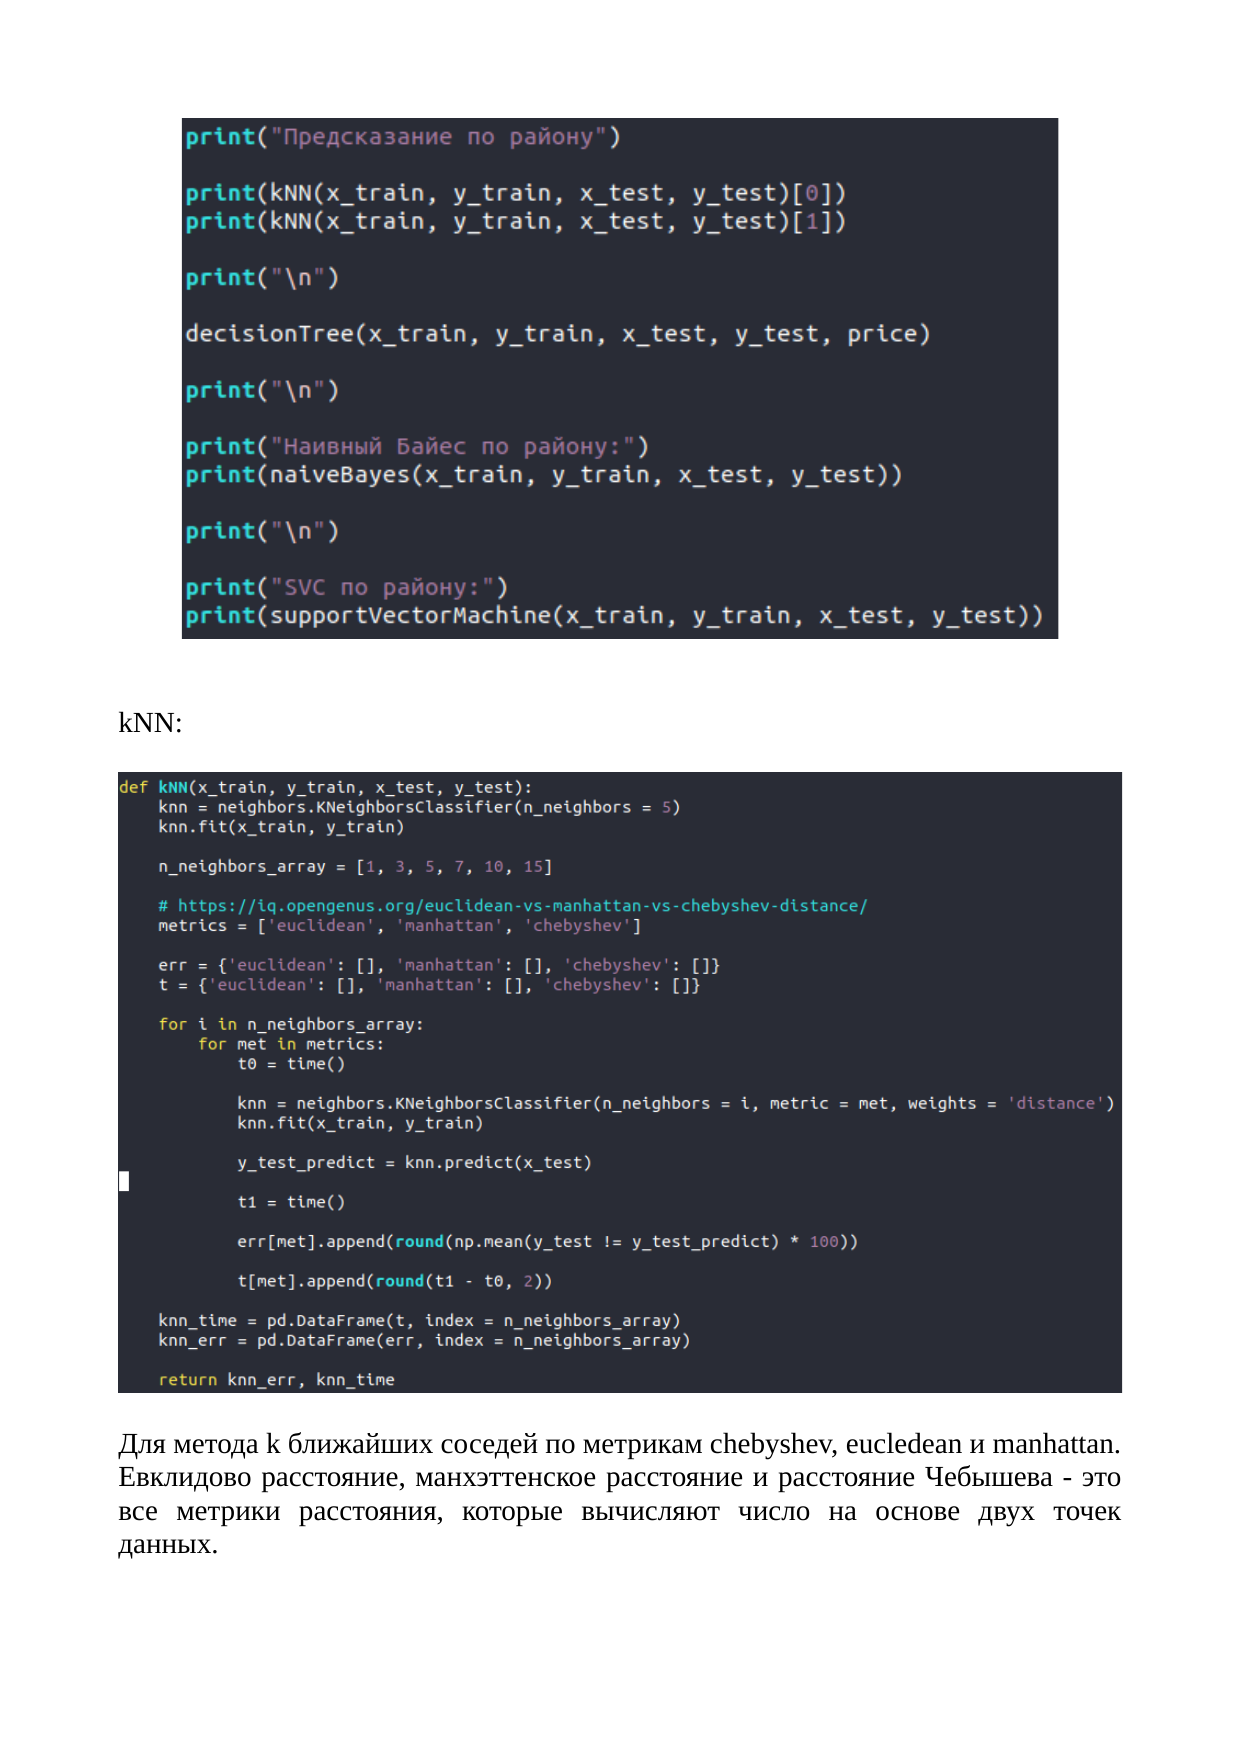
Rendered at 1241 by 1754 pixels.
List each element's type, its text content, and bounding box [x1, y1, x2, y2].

picture [181, 118, 1059, 639]
text Для метода k ближайших соседей по метрикам chebyshev, eucledean и manhattan. Евклидово расстояние, манхэттенское расстояние и расстояние Чебышева - это все метрики расстояния, которые вычисляют число на основе двух точек данных. [118, 1426, 1122, 1560]
text kNN: [118, 706, 1122, 739]
picture [118, 772, 1123, 1393]
